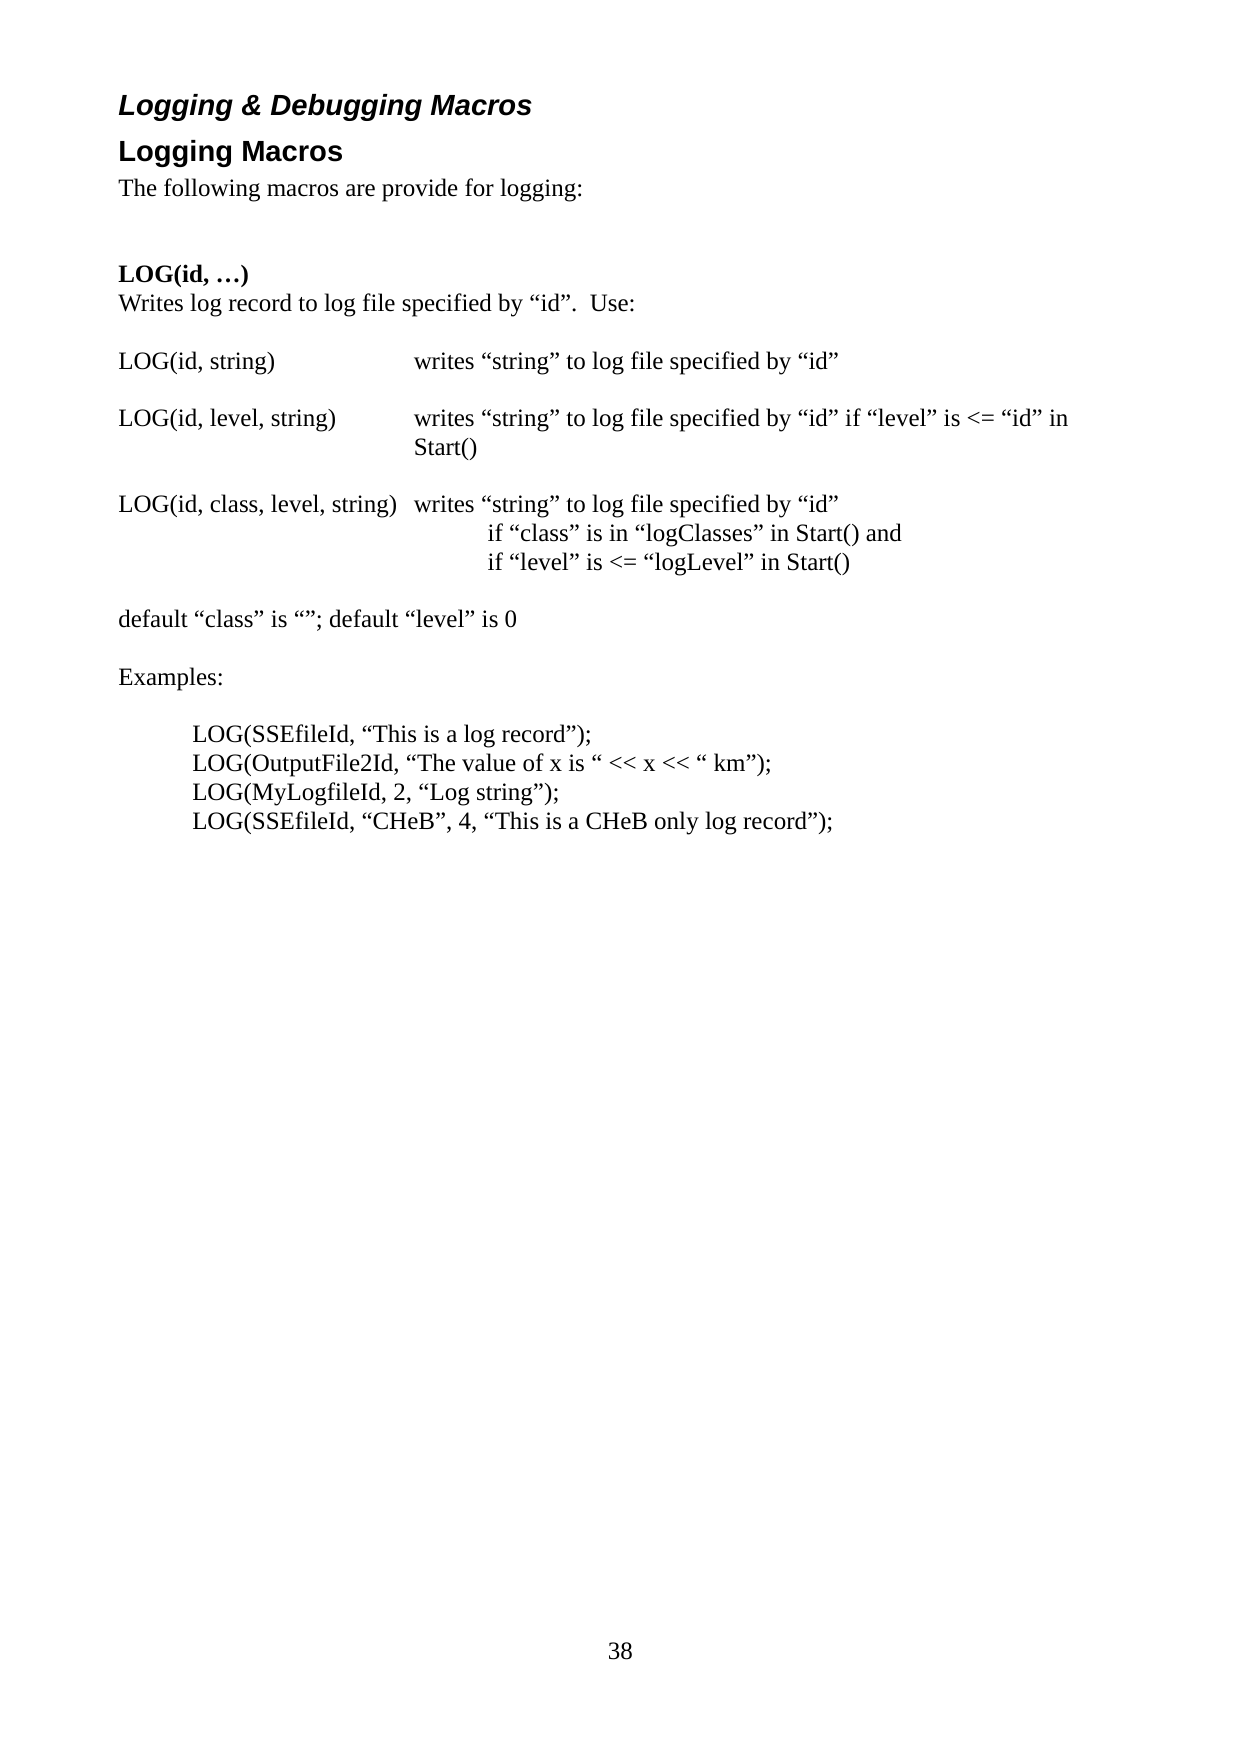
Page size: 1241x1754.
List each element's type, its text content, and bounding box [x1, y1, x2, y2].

text if “level” is <= “logLevel” in Start() [118, 547, 1122, 576]
text default “class” is “”; default “level” is 0 [118, 604, 1122, 633]
text if “class” is in “logClasses” in Start() and [118, 518, 1122, 547]
text The following macros are provide for logging: [118, 173, 1122, 202]
text LOG(id, string) writes “string” to log file specified by “id” [118, 346, 1122, 374]
text LOG(OutputFile2Id, “The value of x is “ << x << “ km”); [118, 748, 1122, 777]
subtitle Logging Macros [118, 133, 1122, 167]
text LOG(id, level, string) writes “string” to log file specified by “id” if “level” is <= “id” in Start() [118, 403, 1122, 461]
subtitle Logging & Debugging Macros [118, 87, 1122, 121]
text Examples: [118, 662, 1122, 691]
text LOG(SSEfileId, “CHeB”, 4, “This is a CHeB only log record”); [118, 806, 1122, 834]
text LOG(SSEfileId, “This is a log record”); [118, 719, 1122, 748]
text Writes log record to log file specified by “id”. Use: [118, 288, 1122, 317]
text LOG(id, …) [118, 259, 1122, 288]
text LOG(id, class, level, string) writes “string” to log file specified by “id” [118, 489, 1122, 518]
text LOG(MyLogfileId, 2, “Log string”); [118, 777, 1122, 806]
